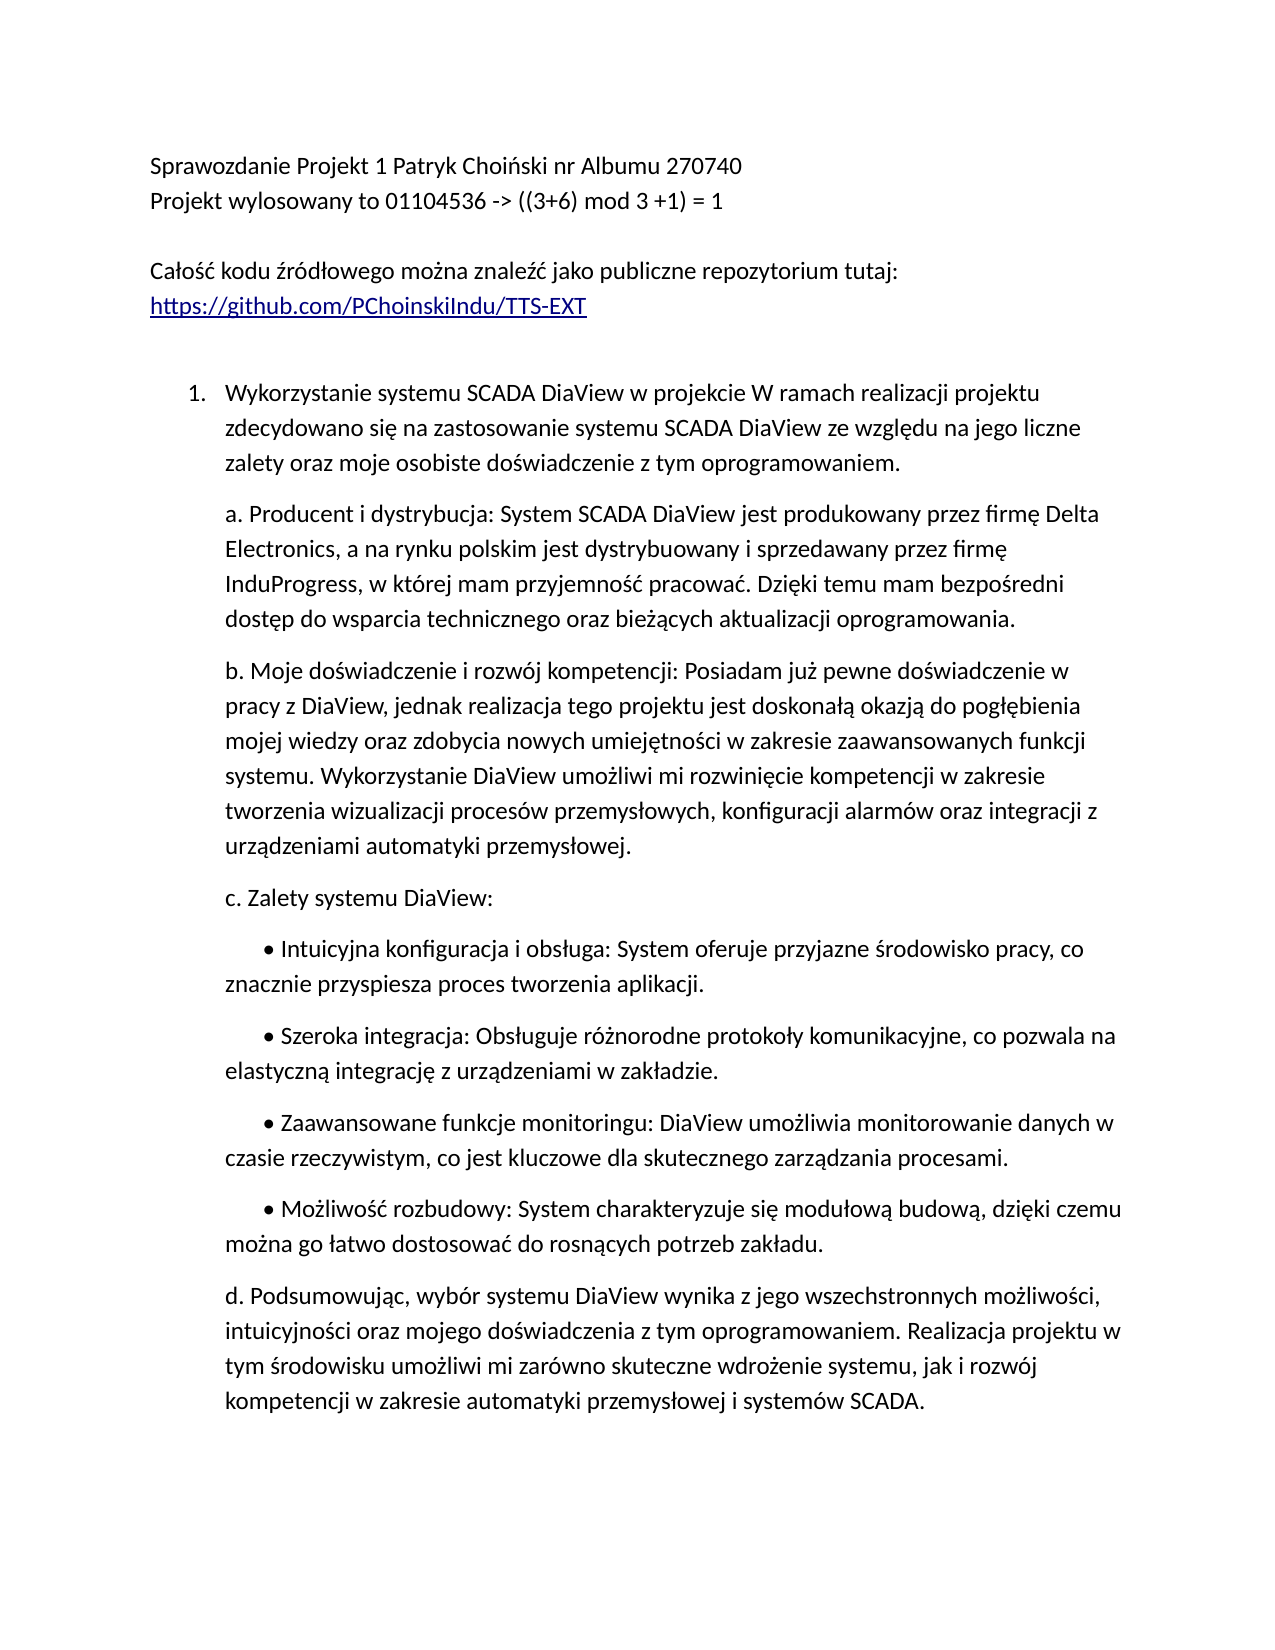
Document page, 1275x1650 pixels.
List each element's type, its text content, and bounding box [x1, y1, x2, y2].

list Wykorzystanie systemu SCADA DiaView w projekcie W ramach realizacji projektu zdecydowano się na zastosowanie systemu SCADA DiaView ze względu na jego liczne zalety oraz moje osobiste doświadczenie z tym oprogramowaniem. [187, 377, 1125, 477]
text • Możliwość rozbudowy: System charakteryzuje się modułową budową, dzięki czemu można go łatwo dostosować do rosnących potrzeb zakładu. [225, 1193, 1125, 1259]
text Sprawozdanie Projekt 1 Patryk Choiński nr Albumu 270740 Projekt wylosowany to 01104536 -> ((3+6) mod 3 +1) = 1 Całość kodu źródłowego można znaleźć jako publiczne repozytorium tutaj: https://github.com/PChoinskiIndu/TTS-EXT [150, 150, 1125, 356]
text d. Podsumowując, wybór systemu DiaView wynika z jego wszechstronnych możliwości, intuicyjności oraz mojego doświadczenia z tym oprogramowaniem. Realizacja projektu w tym środowisku umożliwi mi zarówno skuteczne wdrożenie systemu, jak i rozwój kompetencji w zakresie automatyki przemysłowej i systemów SCADA. [225, 1280, 1125, 1416]
text • Szeroka integracja: Obsługuje różnorodne protokoły komunikacyjne, co pozwala na elastyczną integrację z urządzeniami w zakładzie. [225, 1020, 1125, 1086]
text b. Moje doświadczenie i rozwój kompetencji: Posiadam już pewne doświadczenie w pracy z DiaView, jednak realizacja tego projektu jest doskonałą okazją do pogłębienia mojej wiedzy oraz zdobycia nowych umiejętności w zakresie zaawansowanych funkcji systemu. Wykorzystanie DiaView umożliwi mi rozwinięcie kompetencji w zakresie tworzenia wizualizacji procesów przemysłowych, konfiguracji alarmów oraz integracji z urządzeniami automatyki przemysłowej. [225, 655, 1125, 861]
text c. Zalety systemu DiaView: [187, 882, 1125, 912]
text a. Producent i dystrybucja: System SCADA DiaView jest produkowany przez firmę Delta Electronics, a na rynku polskim jest dystrybuowany i sprzedawany przez firmę InduProgress, w której mam przyjemność pracować. Dzięki temu mam bezpośredni dostęp do wsparcia technicznego oraz bieżących aktualizacji oprogramowania. [225, 498, 1125, 634]
text • Intuicyjna konfiguracja i obsługa: System oferuje przyjazne środowisko pracy, co znacznie przyspiesza proces tworzenia aplikacji. [225, 933, 1125, 999]
text • Zaawansowane funkcje monitoringu: DiaView umożliwia monitorowanie danych w czasie rzeczywistym, co jest kluczowe dla skutecznego zarządzania procesami. [225, 1107, 1125, 1172]
